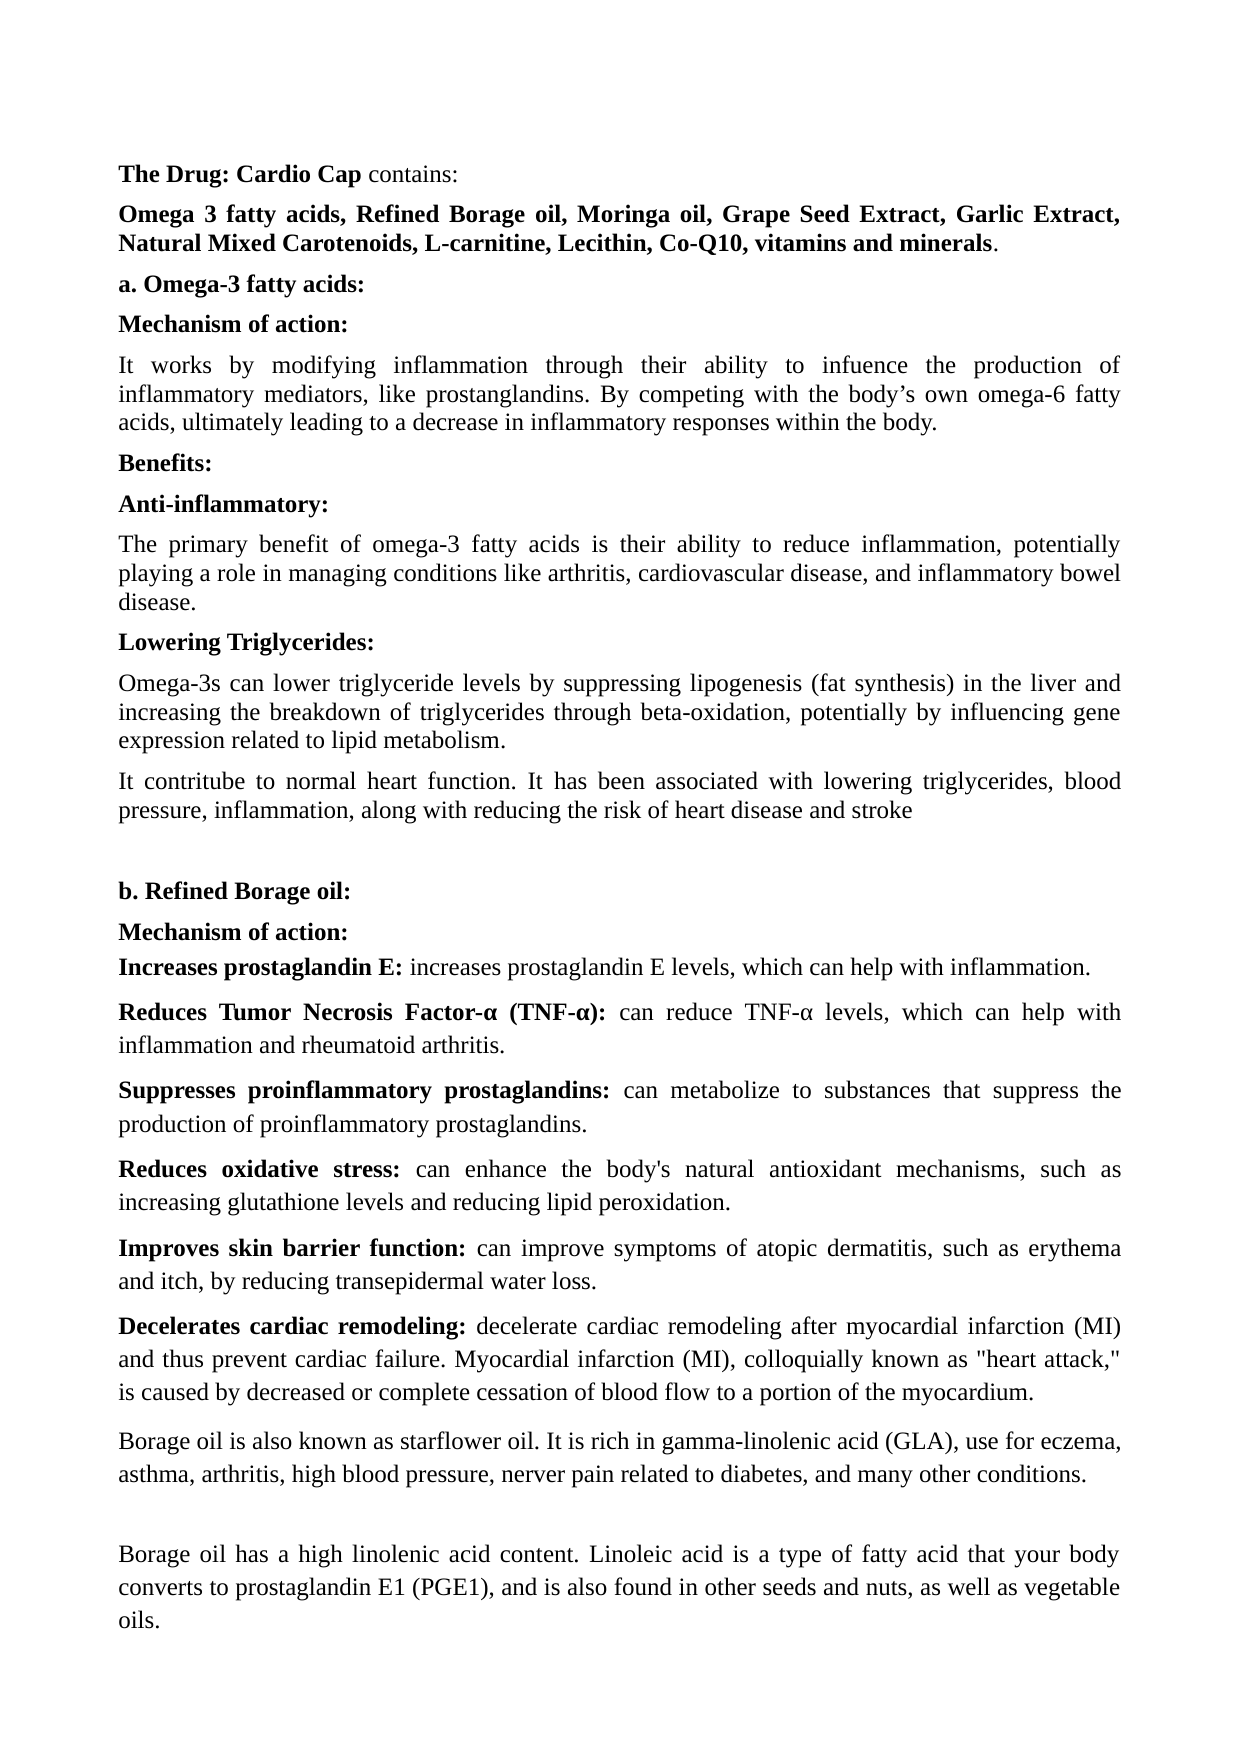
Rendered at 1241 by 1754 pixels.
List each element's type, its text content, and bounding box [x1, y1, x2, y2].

text b. Refined Borage oil: [118, 876, 1122, 905]
list Decelerates cardiac remodeling: decelerate cardiac remodeling after myocardial infarction (MI) and thus prevent cardiac failure. Myocardial infarction (MI), colloquially known as "heart attack," is caused by decreased or complete cessation of blood flow to a portion of the myocardium. [118, 1311, 1122, 1406]
list Increases prostaglandin E: increases prostaglandin E levels, which can help with inflammation. [118, 952, 1122, 980]
list Improves skin barrier function: can improve symptoms of atopic dermatitis, such as erythema and itch, by reducing transepidermal water loss. [118, 1233, 1122, 1294]
text Omega-3s can lower triglyceride levels by suppressing lipogenesis (fat synthesis) in the liver and increasing the breakdown of triglycerides through beta-oxidation, potentially by influencing gene expression related to lipid metabolism. [118, 668, 1122, 754]
text Benefits: [118, 448, 1122, 477]
text Mechanism of action: [118, 309, 1122, 338]
text a. Omega-3 fatty acids: [118, 269, 1122, 297]
list Suppresses proinflammatory prostaglandins: can metabolize to substances that suppress the production of proinflammatory prostaglandins. [118, 1076, 1122, 1137]
text The primary benefit of omega-3 fatty acids is their ability to reduce inflammation, potentially playing a role in managing conditions like arthritis, cardiovascular disease, and inflammatory bowel disease. [118, 529, 1122, 616]
text The Drug: Cardio Cap contains: [118, 159, 1122, 187]
text It works by modifying inflammation through their ability to infuence the production of inflammatory mediators, like prostanglandins. By competing with the body’s own omega-6 fatty acids, ultimately leading to a decrease in inflammatory responses within the body. [118, 350, 1122, 436]
list Reduces oxidative stress: can enhance the body's natural antioxidant mechanisms, such as increasing glutathione levels and reducing lipid peroxidation. [118, 1154, 1122, 1216]
text Anti-inflammatory: [118, 489, 1122, 517]
text It contritube to normal heart function. It has been associated with lowering triglycerides, blood pressure, inflammation, along with reducing the risk of heart disease and stroke [118, 766, 1122, 824]
text Borage oil has a high linolenic acid content. Linoleic acid is a type of fatty acid that your body converts to prostaglandin E1 (PGE1), and is also found in other seeds and nuts, as well as vegetable oils. [118, 1539, 1122, 1634]
text Borage oil is also known as starflower oil. It is rich in gamma-linolenic acid (GLA), use for eczema, asthma, arthritis, high blood pressure, nerver pain related to diabetes, and many other conditions. [118, 1426, 1122, 1488]
list Reduces Tumor Necrosis Factor-α (TNF-α): can reduce TNF-α levels, which can help with inflammation and rheumatoid arthritis. [118, 997, 1122, 1059]
text Lowering Triglycerides: [118, 627, 1122, 656]
text Mechanism of action: [118, 917, 1122, 946]
text Omega 3 fatty acids, Refined Borage oil, Moringa oil, Grape Seed Extract, Garlic Extract, Natural Mixed Carotenoids, L-carnitine, Lecithin, Co-Q10, vitamins and minerals. [118, 199, 1122, 257]
